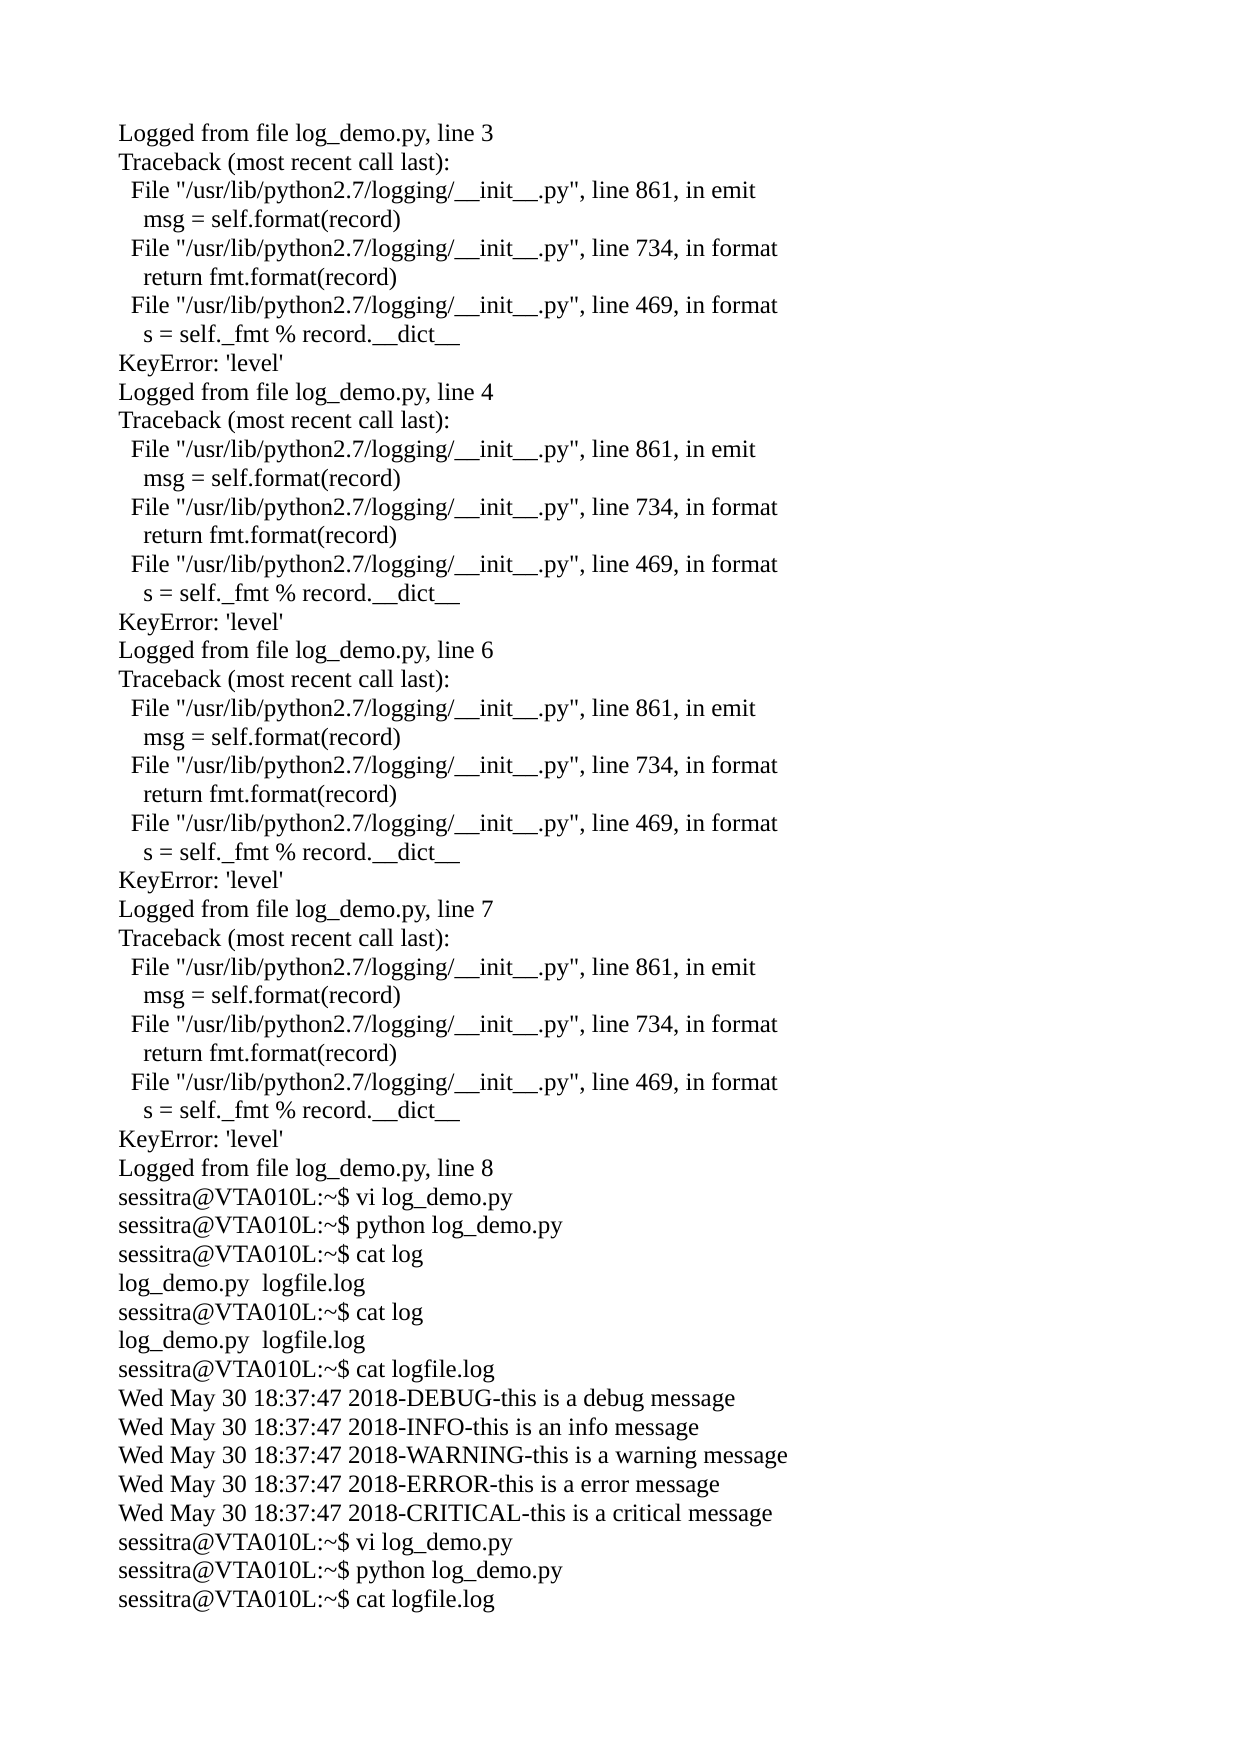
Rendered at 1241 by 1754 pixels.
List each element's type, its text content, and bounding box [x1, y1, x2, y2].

text Traceback (most recent call last): [118, 664, 1122, 693]
text Traceback (most recent call last): [118, 406, 1122, 434]
text sessitra@VTA010L:~$ python log_demo.py [118, 1556, 1122, 1584]
text Wed May 30 18:37:47 2018-WARNING-this is a warning message [118, 1441, 1122, 1469]
text File "/usr/lib/python2.7/logging/__init__.py", line 734, in format [118, 492, 1122, 521]
text sessitra@VTA010L:~$ cat log [118, 1297, 1122, 1326]
text Traceback (most recent call last): [118, 923, 1122, 952]
text return fmt.format(record) [118, 262, 1122, 291]
text KeyError: 'level' [118, 866, 1122, 894]
text Wed May 30 18:37:47 2018-CRITICAL-this is a critical message [118, 1498, 1122, 1527]
text File "/usr/lib/python2.7/logging/__init__.py", line 469, in format [118, 291, 1122, 319]
text return fmt.format(record) [118, 779, 1122, 808]
text msg = self.format(record) [118, 463, 1122, 492]
text KeyError: 'level' [118, 348, 1122, 377]
text Wed May 30 18:37:47 2018-INFO-this is an info message [118, 1412, 1122, 1441]
text sessitra@VTA010L:~$ cat log [118, 1239, 1122, 1268]
text KeyError: 'level' [118, 1124, 1122, 1153]
text Logged from file log_demo.py, line 7 [118, 894, 1122, 923]
text msg = self.format(record) [118, 204, 1122, 233]
text s = self._fmt % record.__dict__ [118, 1096, 1122, 1124]
text Traceback (most recent call last): [118, 147, 1122, 176]
text File "/usr/lib/python2.7/logging/__init__.py", line 469, in format [118, 549, 1122, 578]
text File "/usr/lib/python2.7/logging/__init__.py", line 734, in format [118, 233, 1122, 262]
text Logged from file log_demo.py, line 3 [118, 118, 1122, 147]
text sessitra@VTA010L:~$ python log_demo.py [118, 1211, 1122, 1239]
text sessitra@VTA010L:~$ vi log_demo.py [118, 1182, 1122, 1211]
text File "/usr/lib/python2.7/logging/__init__.py", line 861, in emit [118, 952, 1122, 981]
text log_demo.py logfile.log [118, 1326, 1122, 1354]
text Logged from file log_demo.py, line 8 [118, 1153, 1122, 1182]
text File "/usr/lib/python2.7/logging/__init__.py", line 861, in emit [118, 434, 1122, 463]
text s = self._fmt % record.__dict__ [118, 319, 1122, 348]
text File "/usr/lib/python2.7/logging/__init__.py", line 861, in emit [118, 693, 1122, 722]
text sessitra@VTA010L:~$ cat logfile.log [118, 1354, 1122, 1383]
text File "/usr/lib/python2.7/logging/__init__.py", line 734, in format [118, 1009, 1122, 1038]
text s = self._fmt % record.__dict__ [118, 578, 1122, 607]
text File "/usr/lib/python2.7/logging/__init__.py", line 469, in format [118, 808, 1122, 837]
text msg = self.format(record) [118, 722, 1122, 751]
text return fmt.format(record) [118, 1038, 1122, 1067]
text File "/usr/lib/python2.7/logging/__init__.py", line 469, in format [118, 1067, 1122, 1096]
text sessitra@VTA010L:~$ cat logfile.log [118, 1584, 1122, 1613]
text Logged from file log_demo.py, line 6 [118, 636, 1122, 664]
text Logged from file log_demo.py, line 4 [118, 377, 1122, 406]
text File "/usr/lib/python2.7/logging/__init__.py", line 861, in emit [118, 176, 1122, 204]
text File "/usr/lib/python2.7/logging/__init__.py", line 734, in format [118, 751, 1122, 779]
text KeyError: 'level' [118, 607, 1122, 636]
text Wed May 30 18:37:47 2018-ERROR-this is a error message [118, 1469, 1122, 1498]
text sessitra@VTA010L:~$ vi log_demo.py [118, 1527, 1122, 1556]
text log_demo.py logfile.log [118, 1268, 1122, 1297]
text msg = self.format(record) [118, 981, 1122, 1009]
text s = self._fmt % record.__dict__ [118, 837, 1122, 866]
text return fmt.format(record) [118, 521, 1122, 549]
text Wed May 30 18:37:47 2018-DEBUG-this is a debug message [118, 1383, 1122, 1412]
